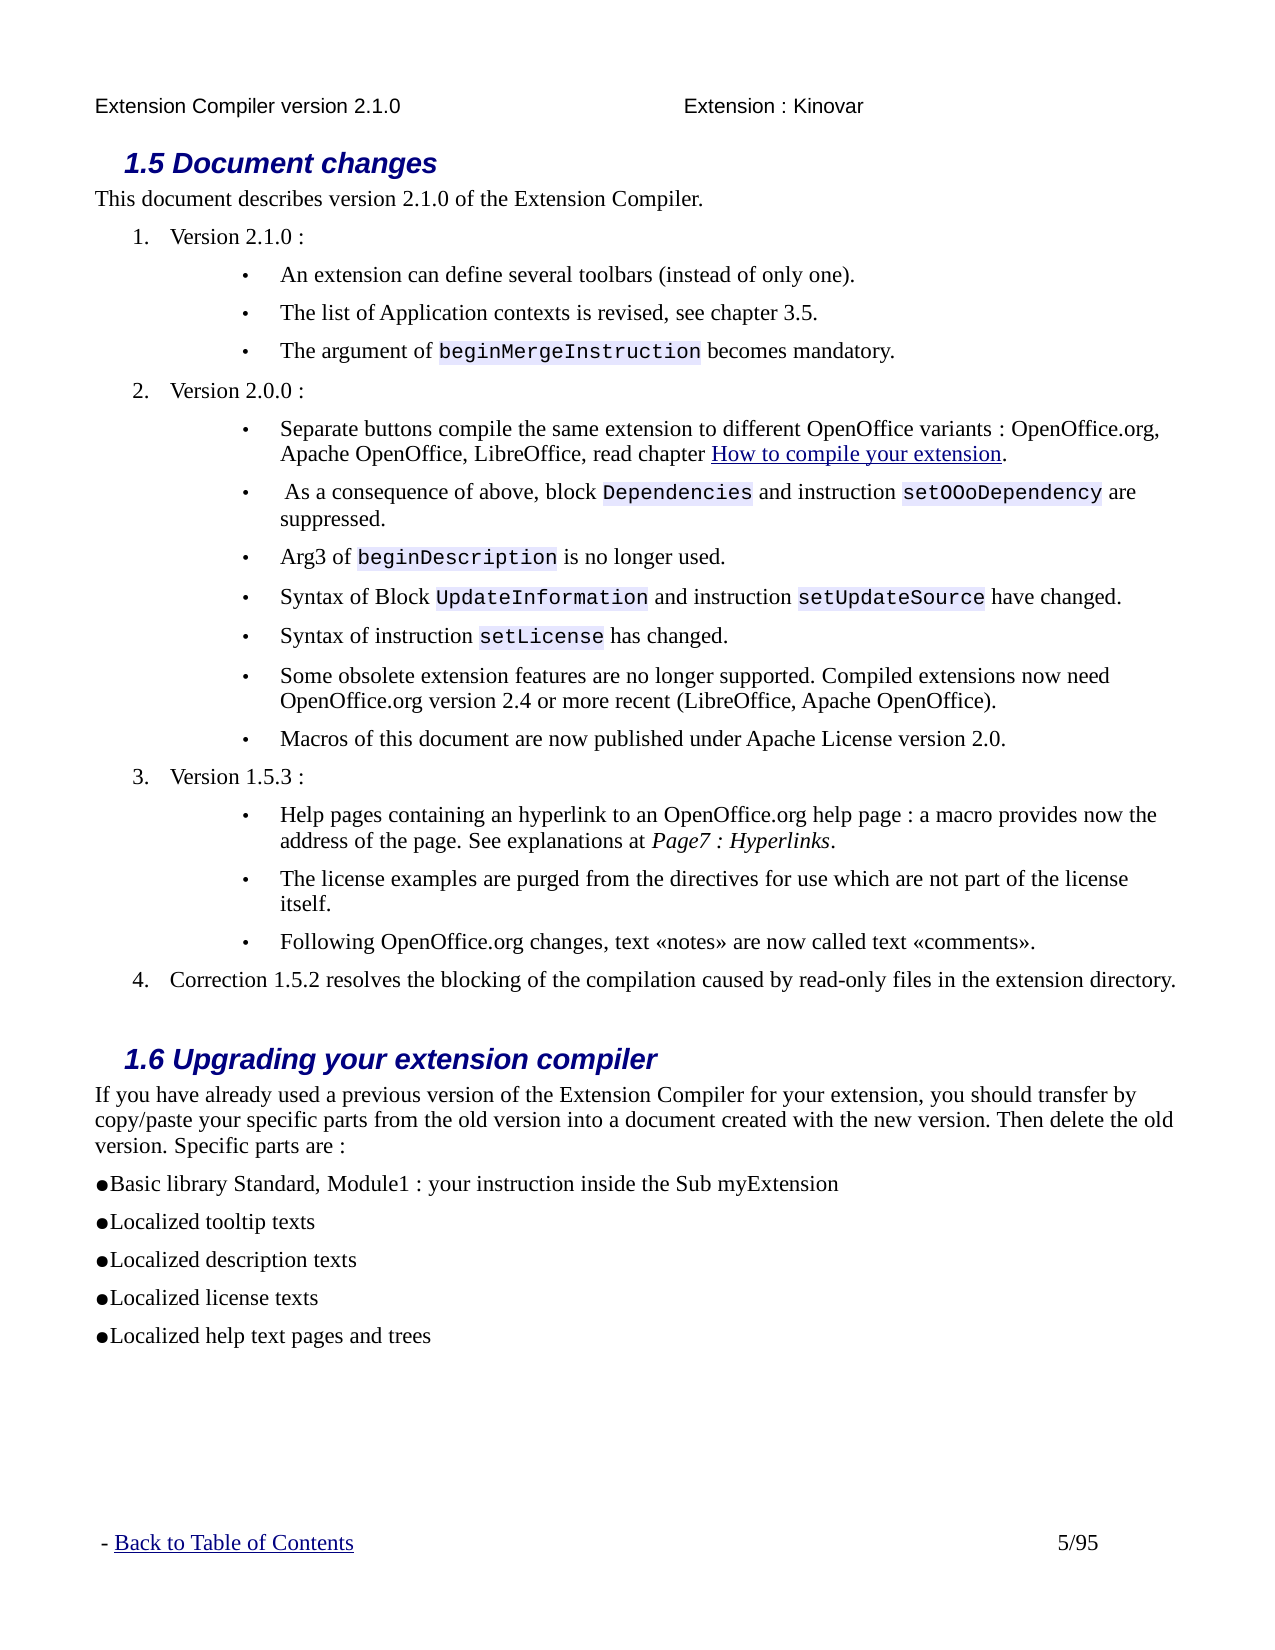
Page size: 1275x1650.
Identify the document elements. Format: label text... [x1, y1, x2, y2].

list Correction 1.5.2 resolves the blocking of the compilation caused by read-only files in the extension directory. [132, 967, 1181, 993]
list Basic library Standard, Module1 : your instruction inside the Sub myExtension [94, 1171, 1181, 1196]
list Localized help text pages and trees [94, 1323, 1181, 1348]
list Localized license texts [94, 1285, 1181, 1310]
list Separate buttons compile the same extension to different OpenOffice variants : OpenOffice.org, Apache OpenOffice, LibreOffice, read chapter How to compile your extension. [242, 416, 1181, 467]
list The argument of beginMergeInstruction becomes mandatory. [242, 338, 1181, 365]
subtitle Upgrading your extension compiler [124, 1043, 1181, 1076]
list Arg3 of beginDescription is no longer used. [242, 544, 1181, 571]
list An extension can define several toolbars (instead of only one). [242, 262, 1181, 287]
subtitle Document changes [124, 147, 1181, 180]
list Syntax of instruction setLicense has changed. [242, 623, 1181, 650]
list Some obsolete extension features are no longer supported. Compiled extensions now need OpenOffice.org version 2.4 or more recent (LibreOffice, Apache OpenOffice). [242, 662, 1181, 713]
list Localized description texts [94, 1247, 1181, 1272]
list As a consequence of above, block Dependencies and instruction setOOoDependency are suppressed. [242, 479, 1181, 532]
text If you have already used a previous version of the Extension Compiler for your extension, you should transfer by copy/paste your specific parts from the old version into a document created with the new version. Then delete the old version. Specific parts are : [94, 1082, 1181, 1158]
list Version 1.5.3 : [132, 764, 1181, 789]
list The license examples are purged from the directives for use which are not part of the license itself. [242, 866, 1181, 917]
list Localized tooltip texts [94, 1209, 1181, 1234]
text This document describes version 2.1.0 of the Extension Compiler. [94, 186, 1181, 211]
list Macros of this document are now published under Apache License version 2.0. [242, 726, 1181, 752]
list Help pages containing an hyperlink to an OpenOffice.org help page : a macro provides now the address of the page. See explanations at Page7 : Hyperlinks. [242, 802, 1181, 853]
list The list of Application contexts is revised, see chapter 3.5. [242, 300, 1181, 326]
list Version 2.1.0 : [132, 224, 1181, 249]
list Version 2.0.0 : [132, 377, 1181, 403]
list Following OpenOffice.org changes, text «notes» are now called text «comments». [242, 929, 1181, 955]
list Syntax of Block UpdateInformation and instruction setUpdateSource have changed. [242, 583, 1181, 611]
